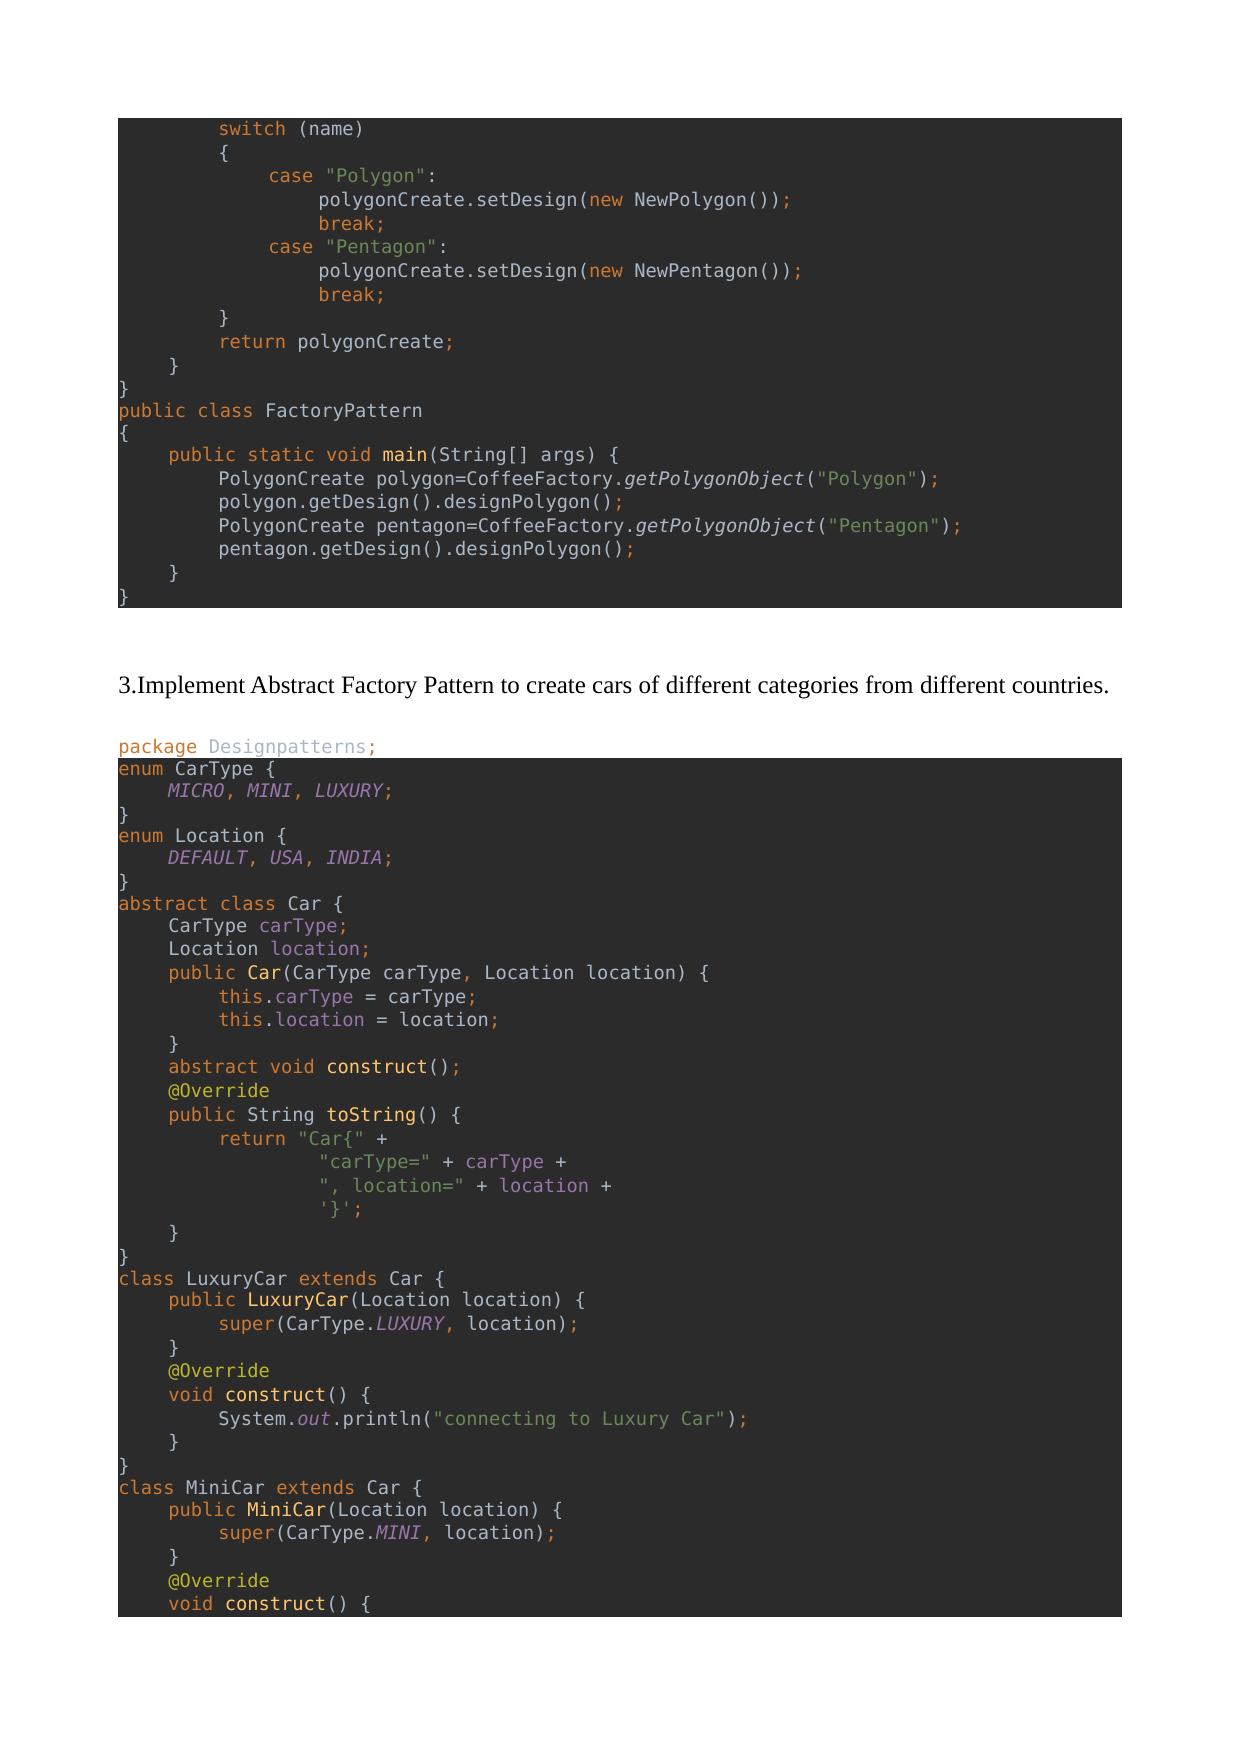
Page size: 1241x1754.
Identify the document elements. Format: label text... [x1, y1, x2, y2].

text public LuxuryCar(Location location) { [118, 1289, 1122, 1313]
text super(CarType.MINI, location); [118, 1522, 1122, 1546]
text polygonCreate.setDesign(new NewPentagon()); [118, 260, 1122, 284]
text MICRO, MINI, LUXURY; [118, 780, 1122, 803]
text 3.Implement Abstract Factory Pattern to create cars of different categories from different countries. [118, 670, 1122, 699]
text enum Location { [118, 825, 1122, 847]
text polygonCreate.setDesign(new NewPolygon()); [118, 189, 1122, 213]
text } [118, 354, 1122, 378]
text ", location=" + location + [118, 1175, 1122, 1198]
text @Override [118, 1570, 1122, 1593]
text } [118, 586, 1122, 608]
text return "Car{" + [118, 1127, 1122, 1151]
text } [118, 1222, 1122, 1246]
text } [118, 871, 1122, 893]
text public String toString() { [118, 1104, 1122, 1127]
text public static void main(String[] args) { [118, 444, 1122, 467]
text break; [118, 213, 1122, 236]
text { [118, 422, 1122, 444]
text super(CarType.LUXURY, location); [118, 1313, 1122, 1337]
text abstract void construct(); [118, 1057, 1122, 1080]
text break; [118, 284, 1122, 307]
text abstract class Car { [118, 893, 1122, 915]
text void construct() { [118, 1593, 1122, 1617]
text } [118, 1455, 1122, 1477]
text } [118, 803, 1122, 825]
text return polygonCreate; [118, 331, 1122, 354]
text DEFAULT, USA, INDIA; [118, 847, 1122, 871]
text PolygonCreate polygon=CoffeeFactory.getPolygonObject("Polygon"); [118, 467, 1122, 491]
text public Car(CarType carType, Location location) { [118, 962, 1122, 986]
text { [118, 142, 1122, 165]
text } [118, 1033, 1122, 1057]
text polygon.getDesign().designPolygon(); [118, 491, 1122, 515]
text CarType carType; [118, 915, 1122, 938]
text void construct() { [118, 1384, 1122, 1408]
text "carType=" + carType + [118, 1151, 1122, 1175]
text pentagon.getDesign().designPolygon(); [118, 538, 1122, 562]
text } [118, 307, 1122, 331]
text switch (name) [118, 118, 1122, 142]
text public MiniCar(Location location) { [118, 1499, 1122, 1522]
text } [118, 378, 1122, 400]
text '}'; [118, 1198, 1122, 1222]
text @Override [118, 1360, 1122, 1384]
text } [118, 562, 1122, 586]
text package Designpatterns; [118, 736, 1122, 758]
text class LuxuryCar extends Car { [118, 1268, 1122, 1289]
text } [118, 1337, 1122, 1360]
text System.out.println("connecting to Luxury Car"); [118, 1408, 1122, 1431]
text } [118, 1546, 1122, 1570]
text Location location; [118, 938, 1122, 962]
text } [118, 1246, 1122, 1268]
text this.location = location; [118, 1009, 1122, 1033]
text this.carType = carType; [118, 986, 1122, 1009]
text enum CarType { [118, 758, 1122, 780]
text PolygonCreate pentagon=CoffeeFactory.getPolygonObject("Pentagon"); [118, 515, 1122, 538]
text case "Pentagon": [118, 236, 1122, 260]
text } [118, 1431, 1122, 1455]
text public class FactoryPattern [118, 400, 1122, 422]
text class MiniCar extends Car { [118, 1477, 1122, 1499]
text case "Polygon": [118, 165, 1122, 189]
text @Override [118, 1080, 1122, 1104]
